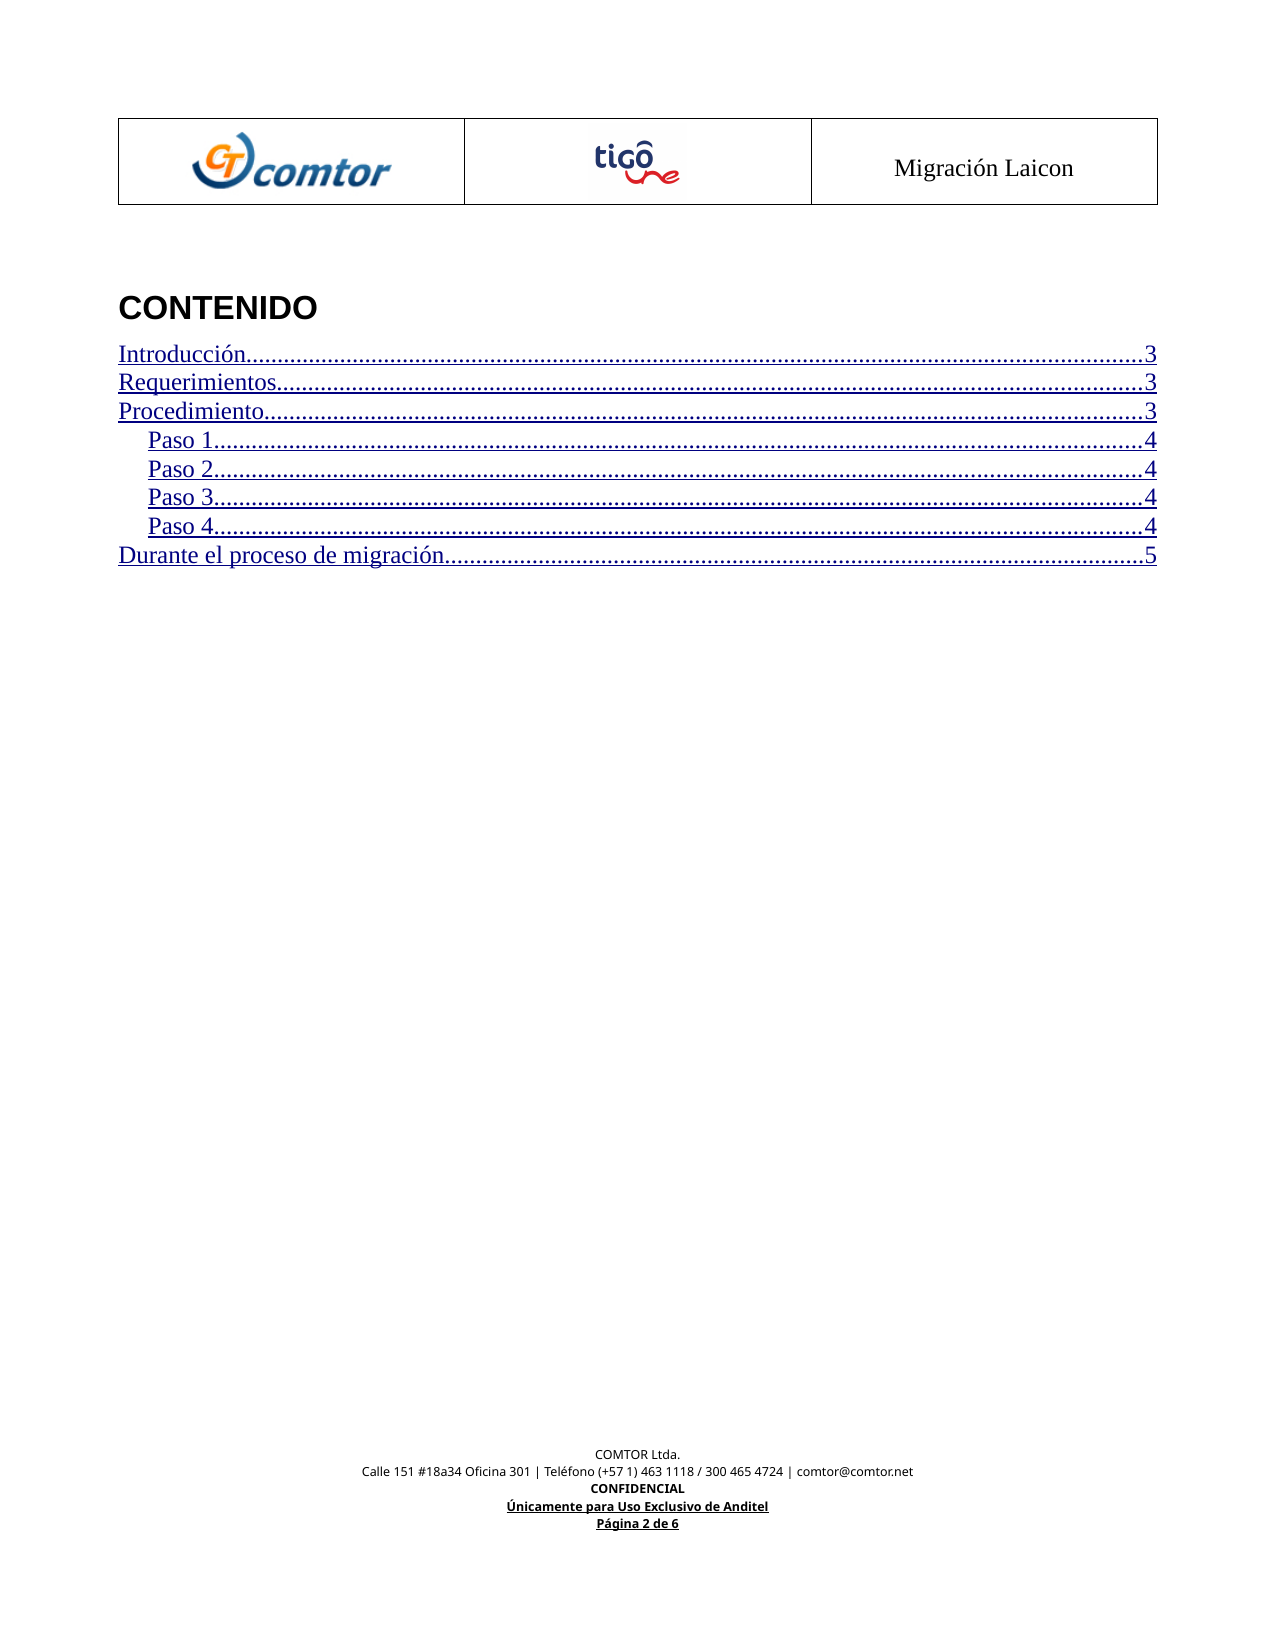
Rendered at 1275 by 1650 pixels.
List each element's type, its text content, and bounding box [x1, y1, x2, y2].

text Paso 4 4 [148, 511, 1157, 536]
text Durante el proceso de migración 5 [118, 540, 1157, 565]
text Procedimiento 3 [118, 396, 1157, 421]
text Requerimientos 3 [118, 367, 1157, 392]
text Paso 1 4 [148, 425, 1157, 450]
text Introducción 3 [118, 339, 1157, 364]
subtitle CONTENIDO [118, 288, 1157, 326]
picture [123, 123, 459, 199]
text Paso 3 4 [148, 482, 1157, 507]
text Paso 2 4 [148, 454, 1157, 479]
picture [588, 123, 687, 201]
